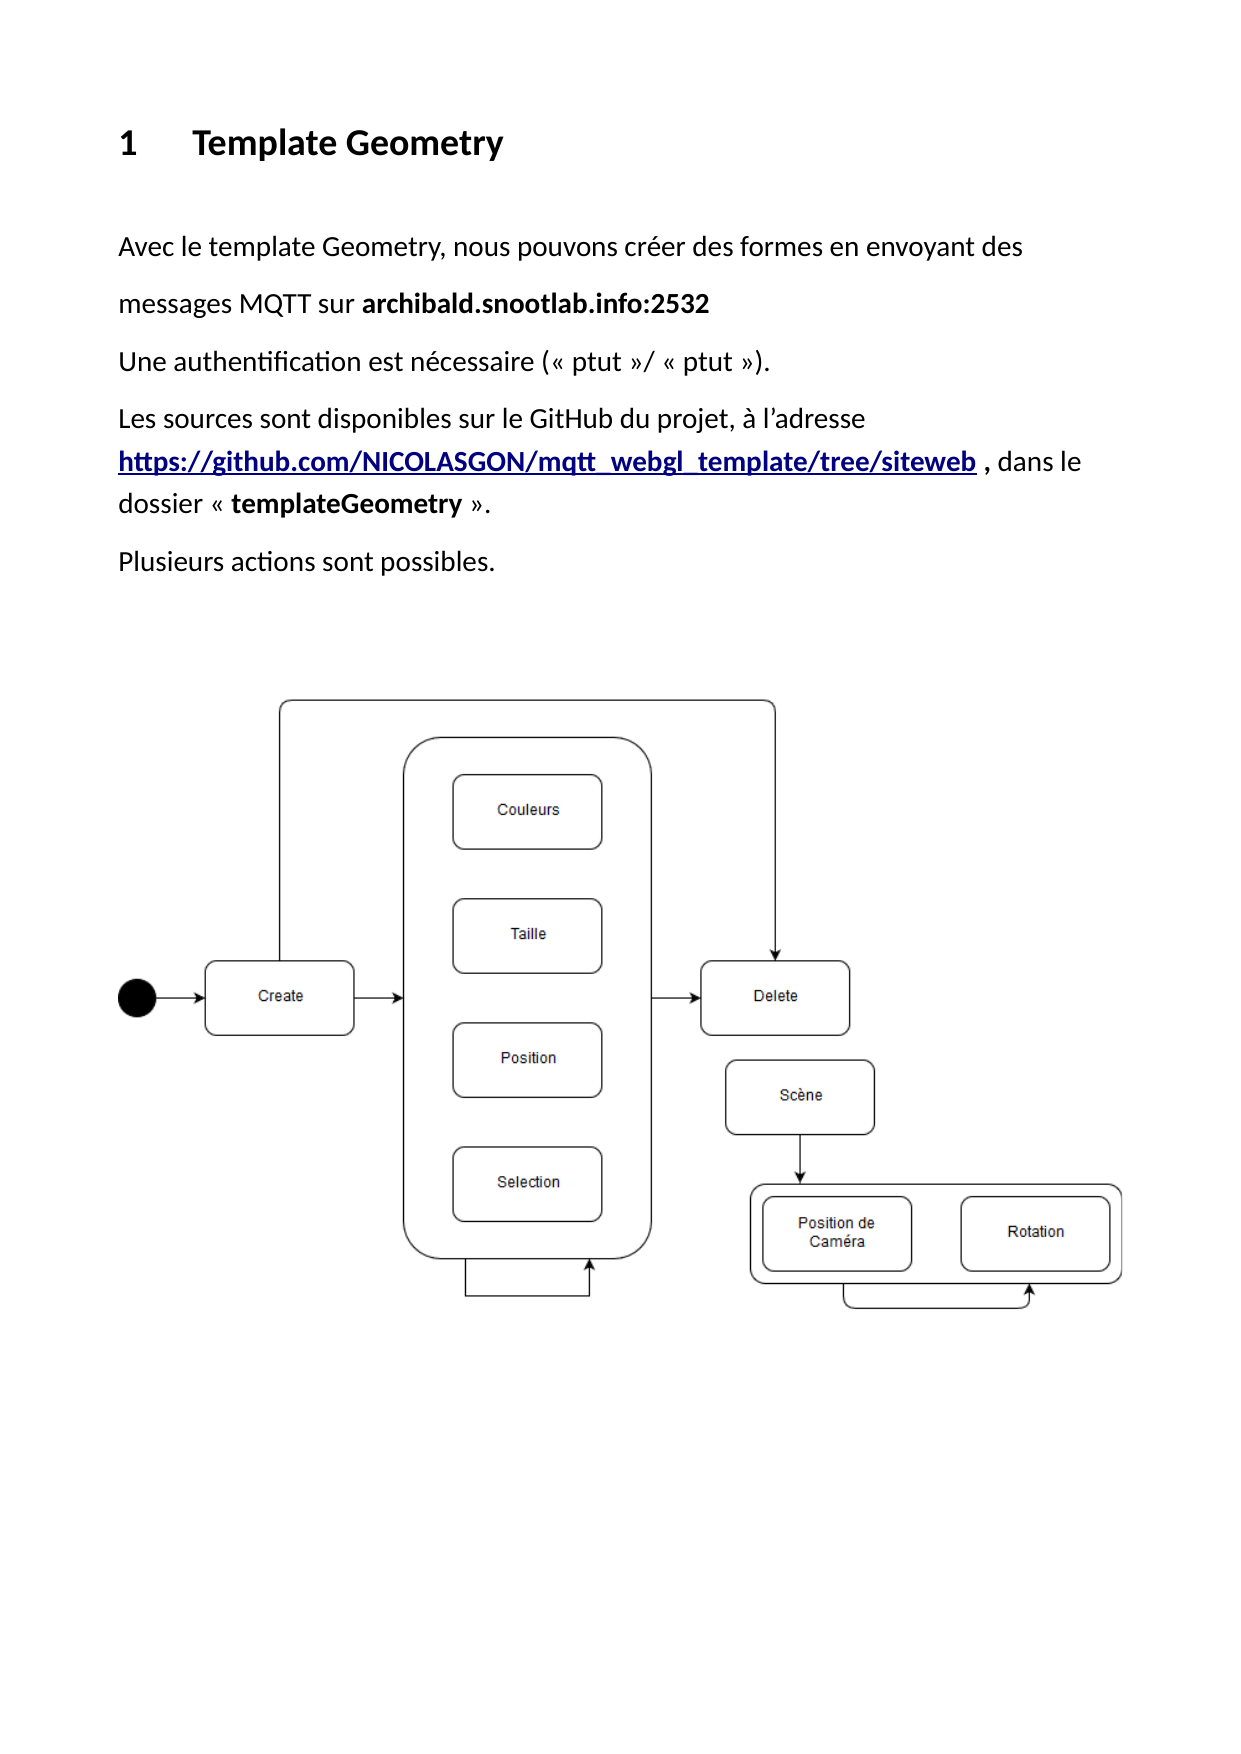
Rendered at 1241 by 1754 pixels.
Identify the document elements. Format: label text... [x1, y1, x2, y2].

text Avec le template Geometry, nous pouvons créer des formes en envoyant des [118, 228, 1122, 264]
picture [118, 691, 1123, 1319]
text messages MQTT sur archibald.snootlab.info:2532 [118, 285, 1122, 321]
subtitle Template Geometry [118, 118, 1122, 164]
text Plusieurs actions sont possibles. [118, 543, 1122, 578]
text Les sources sont disponibles sur le GitHub du projet, à l’adresse https://github.com/NICOLASGON/mqtt_webgl_template/tree/siteweb , dans le dossier « templateGeometry ». [118, 400, 1122, 521]
text Une authentification est nécessaire (« ptut »/ « ptut »). [118, 343, 1122, 378]
